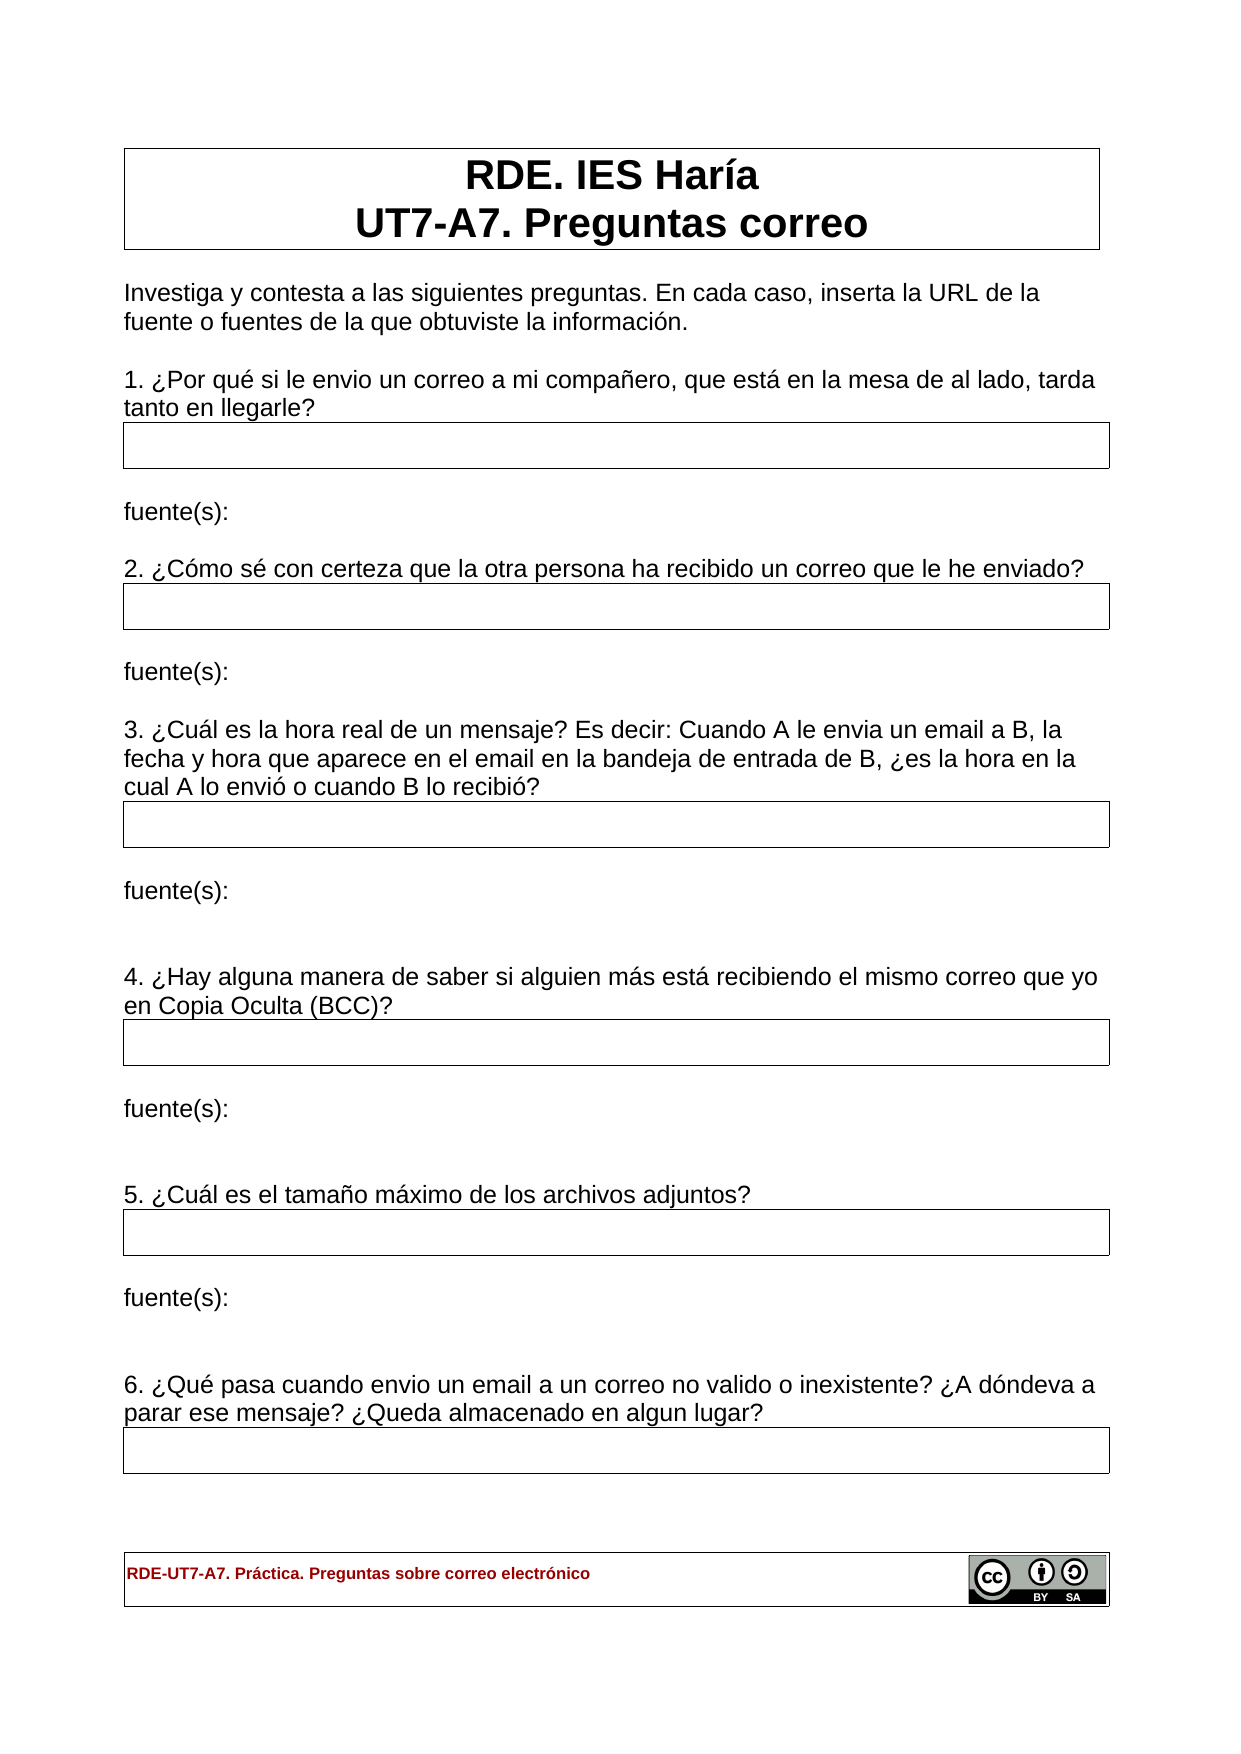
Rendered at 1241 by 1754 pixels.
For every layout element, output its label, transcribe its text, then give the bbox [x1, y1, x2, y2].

text fuente(s): [123, 657, 1109, 686]
text RDE. IES Haría [125, 149, 1099, 196]
text 4. ¿Hay alguna manera de saber si alguien más está recibiendo el mismo correo que yo en Copia Oculta (BCC)? [123, 962, 1109, 1019]
text 2. ¿Cómo sé con certeza que la otra persona ha recibido un correo que le he enviado? [123, 554, 1109, 583]
table_header [124, 802, 1109, 847]
text fuente(s): [123, 1094, 1109, 1123]
table_header [124, 1210, 1109, 1254]
table_header [124, 584, 1109, 628]
text fuente(s): [123, 1283, 1109, 1312]
text 6. ¿Qué pasa cuando envio un email a un correo no valido o inexistente? ¿A dóndeva a parar ese mensaje? ¿Queda almacenado en algun lugar? [123, 1369, 1109, 1427]
table_header [124, 1428, 1109, 1473]
text UT7-A7. Preguntas correo [125, 196, 1099, 249]
text 5. ¿Cuál es el tamaño máximo de los archivos adjuntos? [123, 1180, 1109, 1209]
text Investiga y contesta a las siguientes preguntas. En cada caso, inserta la URL de la fuente o fuentes de la que obtuviste la información. [123, 278, 1109, 336]
text 1. ¿Por qué si le envio un correo a mi compañero, que está en la mesa de al lado, tarda tanto en llegarle? [123, 365, 1109, 422]
text 3. ¿Cuál es la hora real de un mensaje? Es decir: Cuando A le envia un email a B, la fecha y hora que aparece en el email en la bandeja de entrada de B, ¿es la hora en la cual A lo envió o cuando B lo recibió? [123, 715, 1109, 801]
table_header [124, 1020, 1109, 1065]
picture [968, 1555, 1107, 1604]
text fuente(s): [123, 497, 1109, 525]
table_header [124, 423, 1109, 468]
text fuente(s): [123, 876, 1109, 904]
